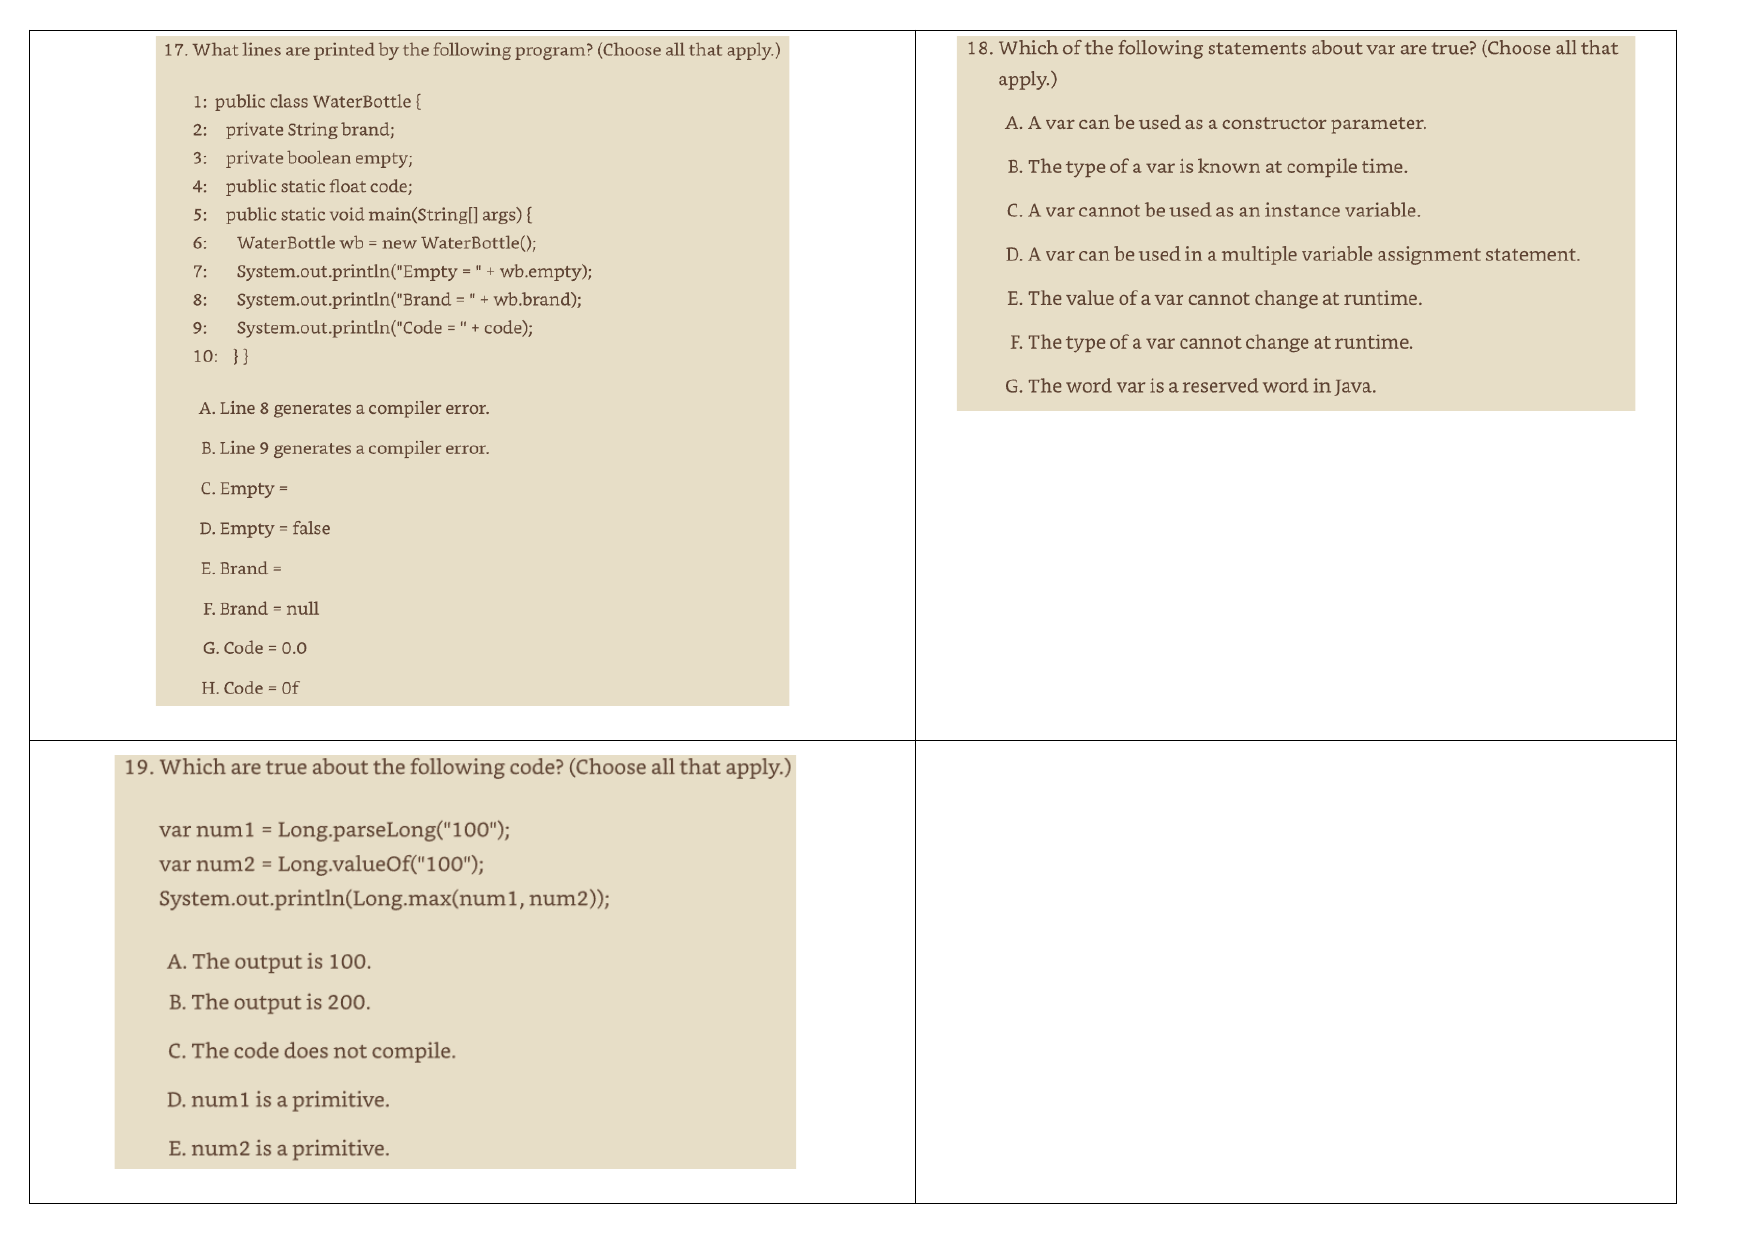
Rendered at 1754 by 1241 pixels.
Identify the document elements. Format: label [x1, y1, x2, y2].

table_cell [30, 741, 915, 1203]
table_cell [916, 741, 1676, 1203]
picture [114, 755, 797, 1169]
table_cell [916, 31, 1676, 740]
table_cell [30, 31, 915, 740]
picture [155, 36, 790, 706]
picture [956, 36, 1636, 411]
